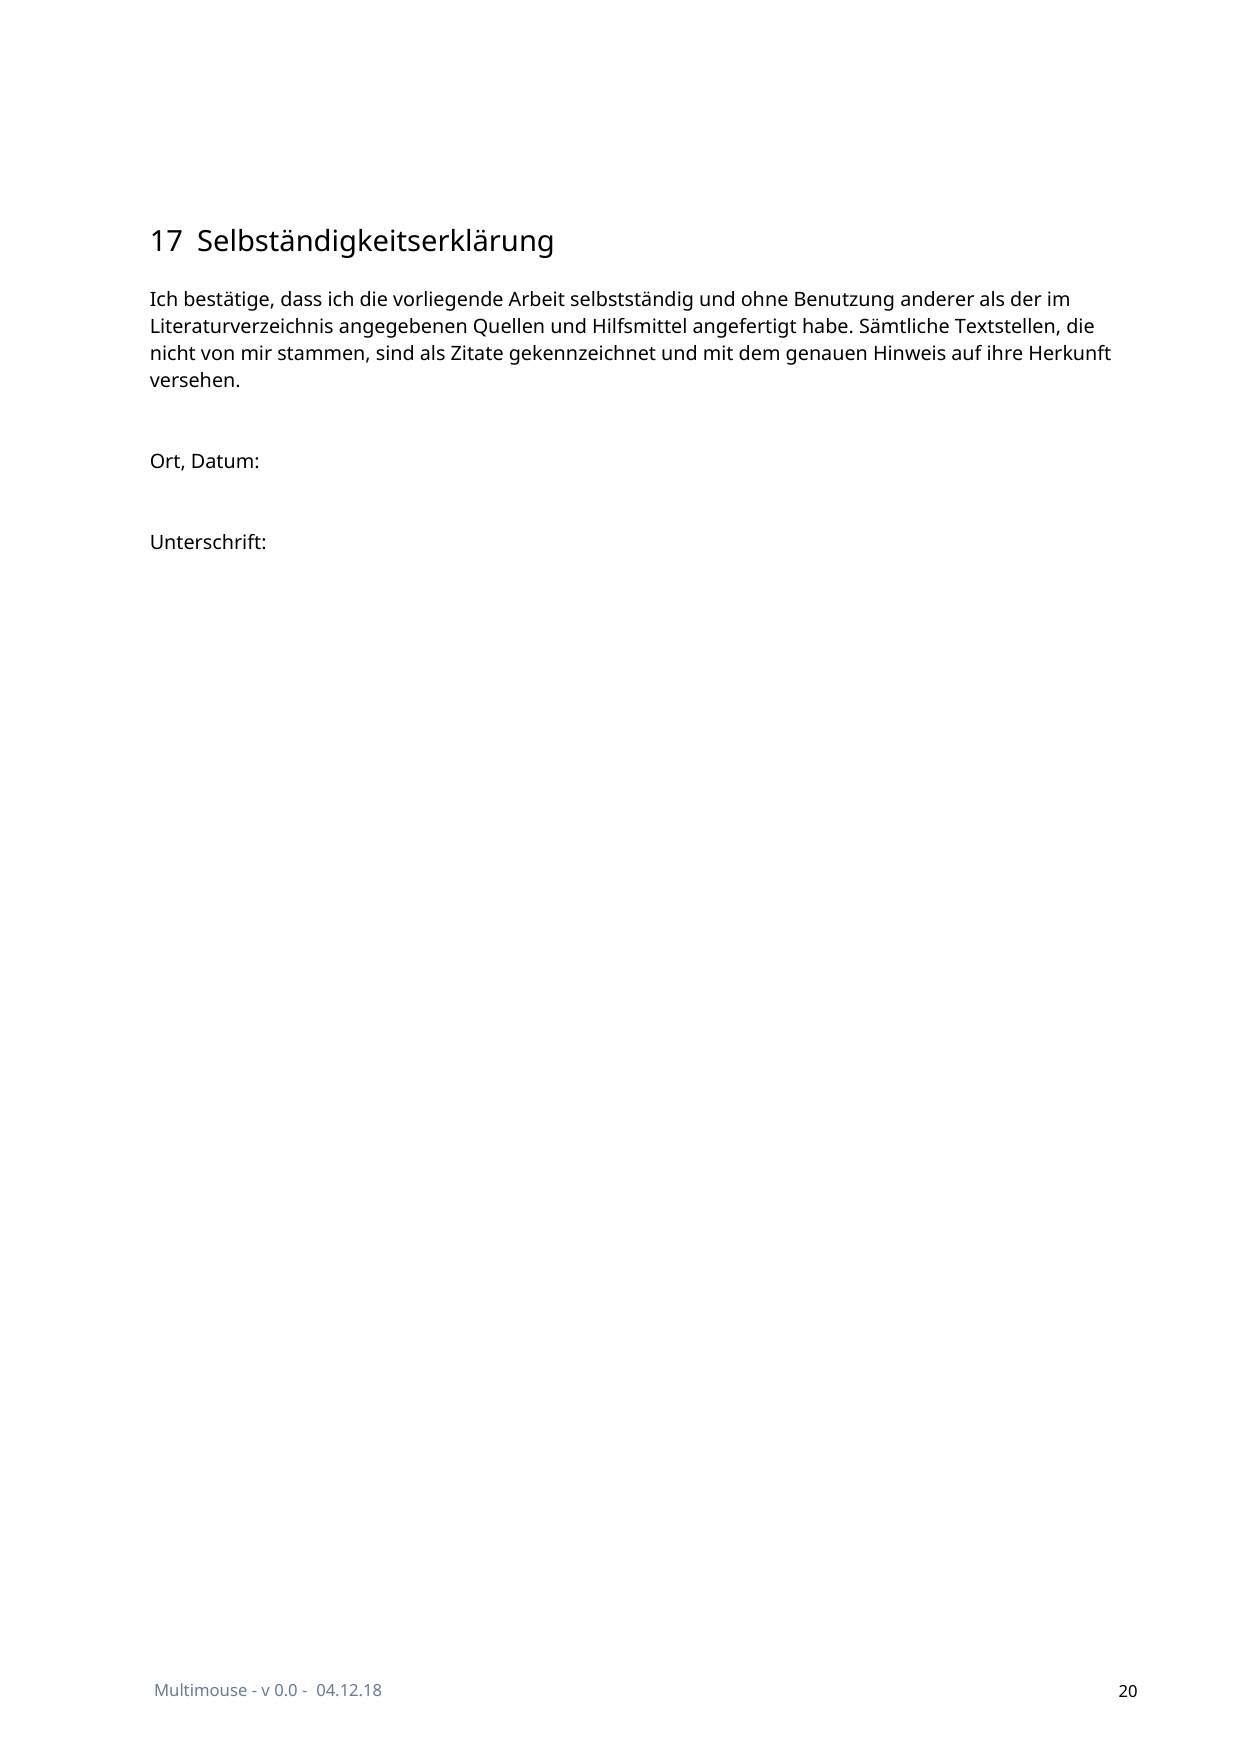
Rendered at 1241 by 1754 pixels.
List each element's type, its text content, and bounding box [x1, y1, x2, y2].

text Unterschrift: [149, 528, 1136, 555]
text Ort, Datum: [149, 447, 1136, 474]
subtitle Selbständigkeitserklärung [149, 221, 1136, 260]
text Ich bestätige, dass ich die vorliegende Arbeit selbstständig und ohne Benutzung anderer als der im Literaturverzeichnis angegebenen Quellen und Hilfsmittel angefertigt habe. Sämtliche Textstellen, die nicht von mir stammen, sind als Zitate gekennzeichnet und mit dem genauen Hinweis auf ihre Herkunft versehen. [149, 285, 1136, 393]
